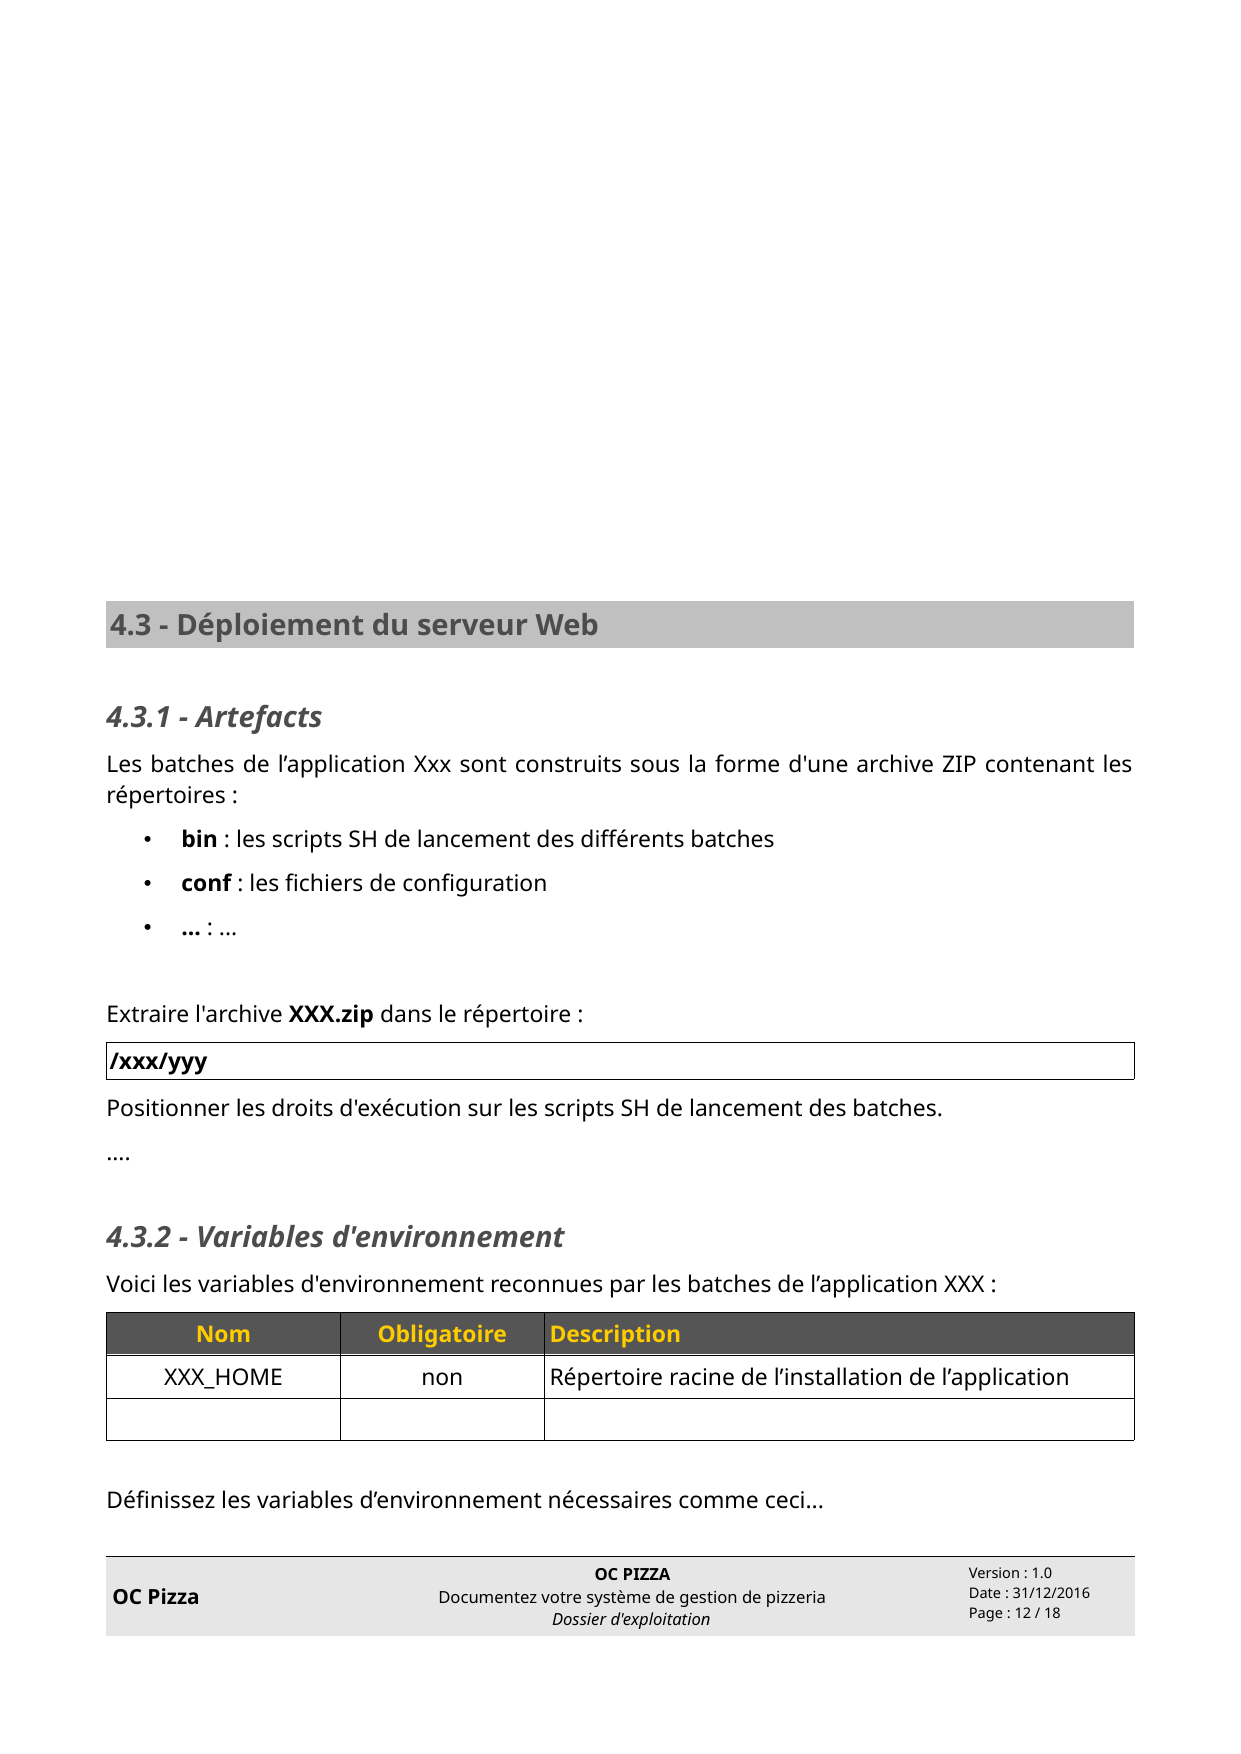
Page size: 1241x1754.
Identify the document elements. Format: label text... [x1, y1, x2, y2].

list conf : les fichiers de configuration [144, 867, 1134, 898]
text …. [106, 1136, 1134, 1167]
subtitle Variables d'environnement [106, 1216, 1134, 1256]
subtitle Artefacts [106, 696, 1134, 736]
table_cell non [341, 1356, 544, 1397]
subtitle Déploiement du serveur Web [107, 602, 1133, 647]
text Positionner les droits d'exécution sur les scripts SH de lancement des batches. [106, 1092, 1134, 1123]
list bin : les scripts SH de lancement des différents batches [144, 823, 1134, 854]
table_header Description [545, 1313, 1134, 1354]
table_cell [545, 1399, 1134, 1440]
text Les batches de l’application Xxx sont construits sous la forme d'une archive ZIP contenant les répertoires : [106, 748, 1134, 811]
text Extraire l'archive XXX.zip dans le répertoire : [106, 998, 1134, 1029]
table_header Nom [107, 1313, 340, 1354]
table_cell XXX_HOME [107, 1356, 340, 1397]
table_cell Répertoire racine de l’installation de l’application [545, 1356, 1134, 1397]
text /xxx/yyy [107, 1043, 1134, 1079]
table_cell [107, 1399, 340, 1440]
text Voici les variables d'environnement reconnues par les batches de l’application XXX : [106, 1268, 1134, 1299]
text Définissez les variables d’environnement nécessaires comme ceci... [106, 1484, 1134, 1515]
list ... : ... [144, 911, 1134, 942]
table_cell [341, 1399, 544, 1440]
table_header Obligatoire [341, 1313, 544, 1354]
